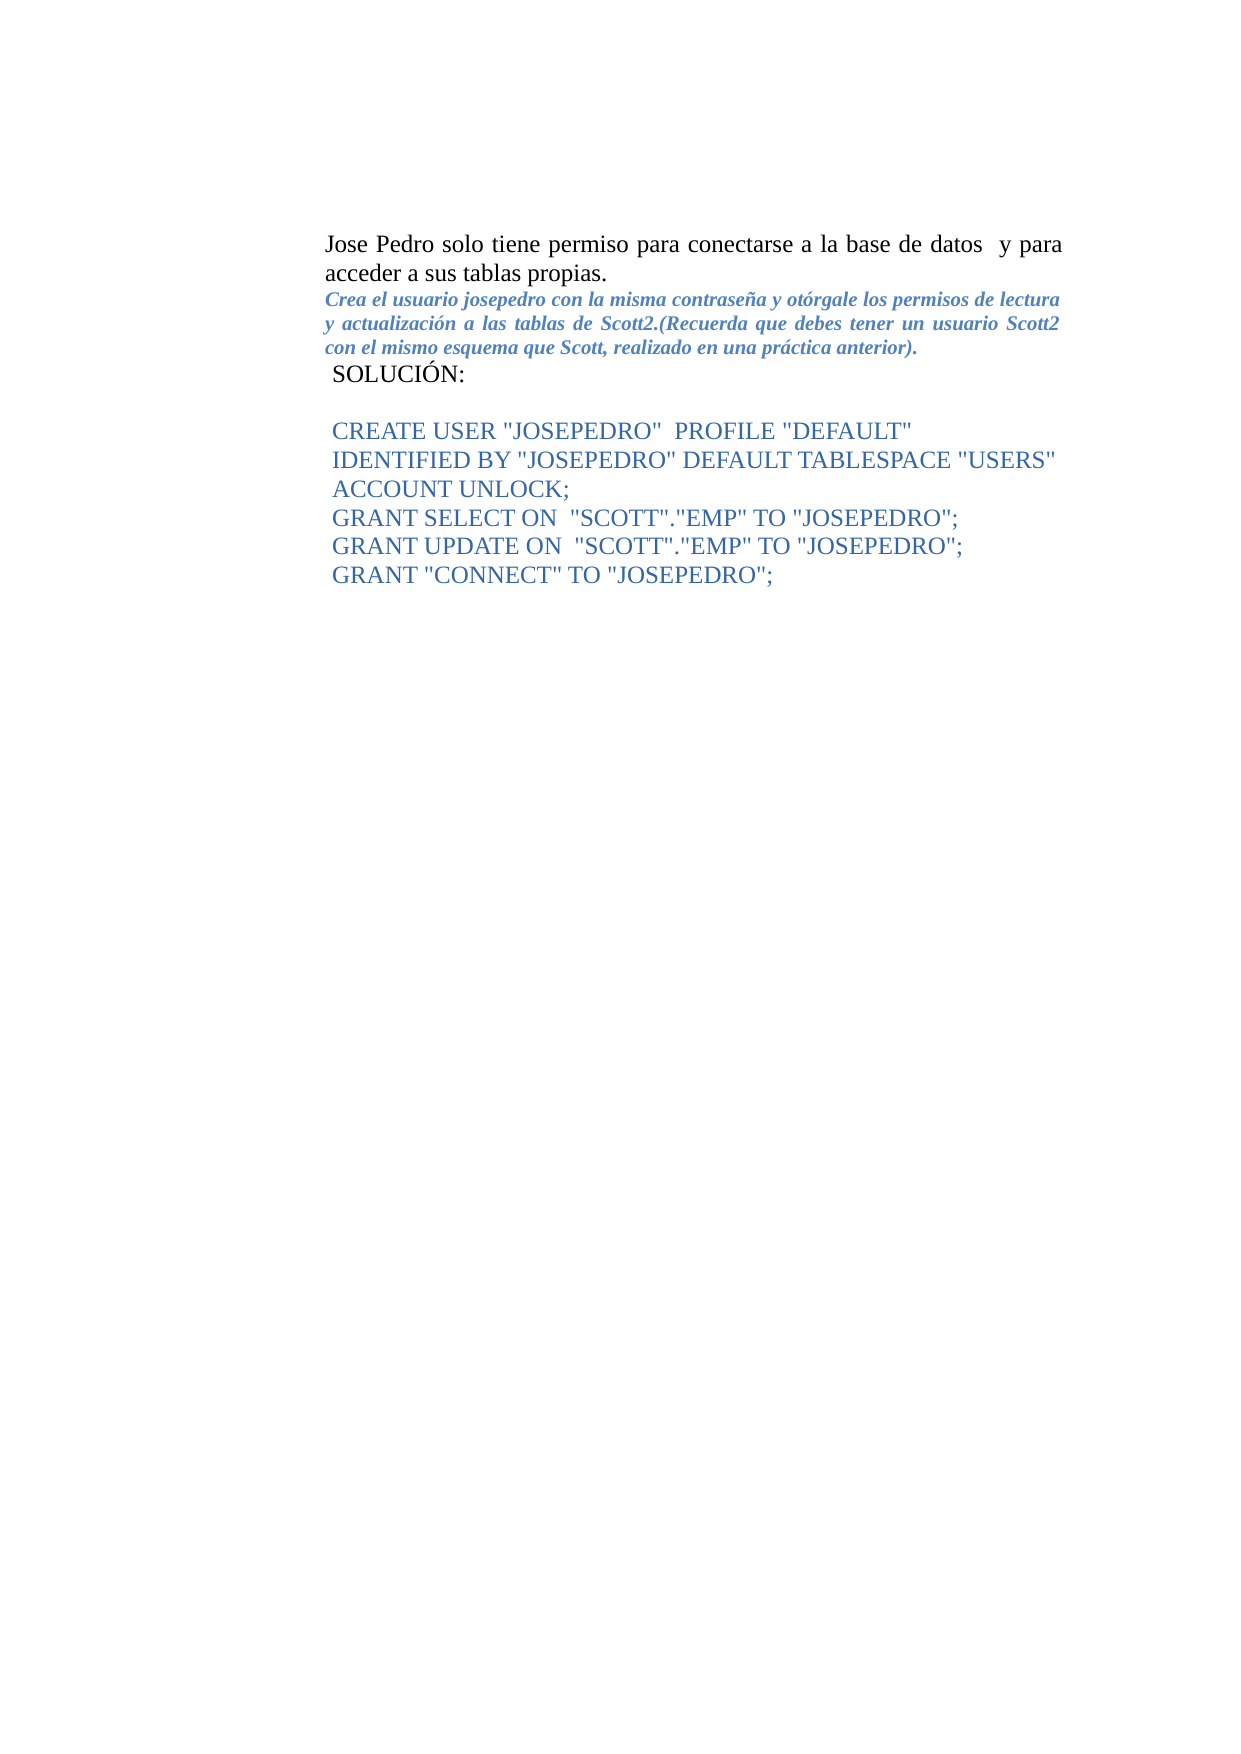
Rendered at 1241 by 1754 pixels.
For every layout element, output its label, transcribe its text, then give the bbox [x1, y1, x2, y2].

list GRANT SELECT ON "SCOTT"."EMP" TO "JOSEPEDRO"; [332, 503, 1063, 531]
list CREATE USER "JOSEPEDRO" PROFILE "DEFAULT" [332, 416, 1063, 445]
text Crea el usuario josepedro con la misma contraseña y otórgale los permisos de lectura y actualización a las tablas de Scott2.(Recuerda que debes tener un usuario Scott2 con el mismo esquema que Scott, realizado en una práctica anterior). [325, 287, 1063, 359]
list GRANT "CONNECT" TO "JOSEPEDRO"; [332, 560, 1063, 589]
list IDENTIFIED BY "JOSEPEDRO" DEFAULT TABLESPACE "USERS" [332, 445, 1063, 474]
text Jose Pedro solo tiene permiso para conectarse a la base de datos y para acceder a sus tablas propias. [325, 229, 1063, 287]
list SOLUCIÓN: [332, 359, 1063, 388]
list GRANT UPDATE ON "SCOTT"."EMP" TO "JOSEPEDRO"; [332, 531, 1063, 560]
list ACCOUNT UNLOCK; [332, 474, 1063, 503]
